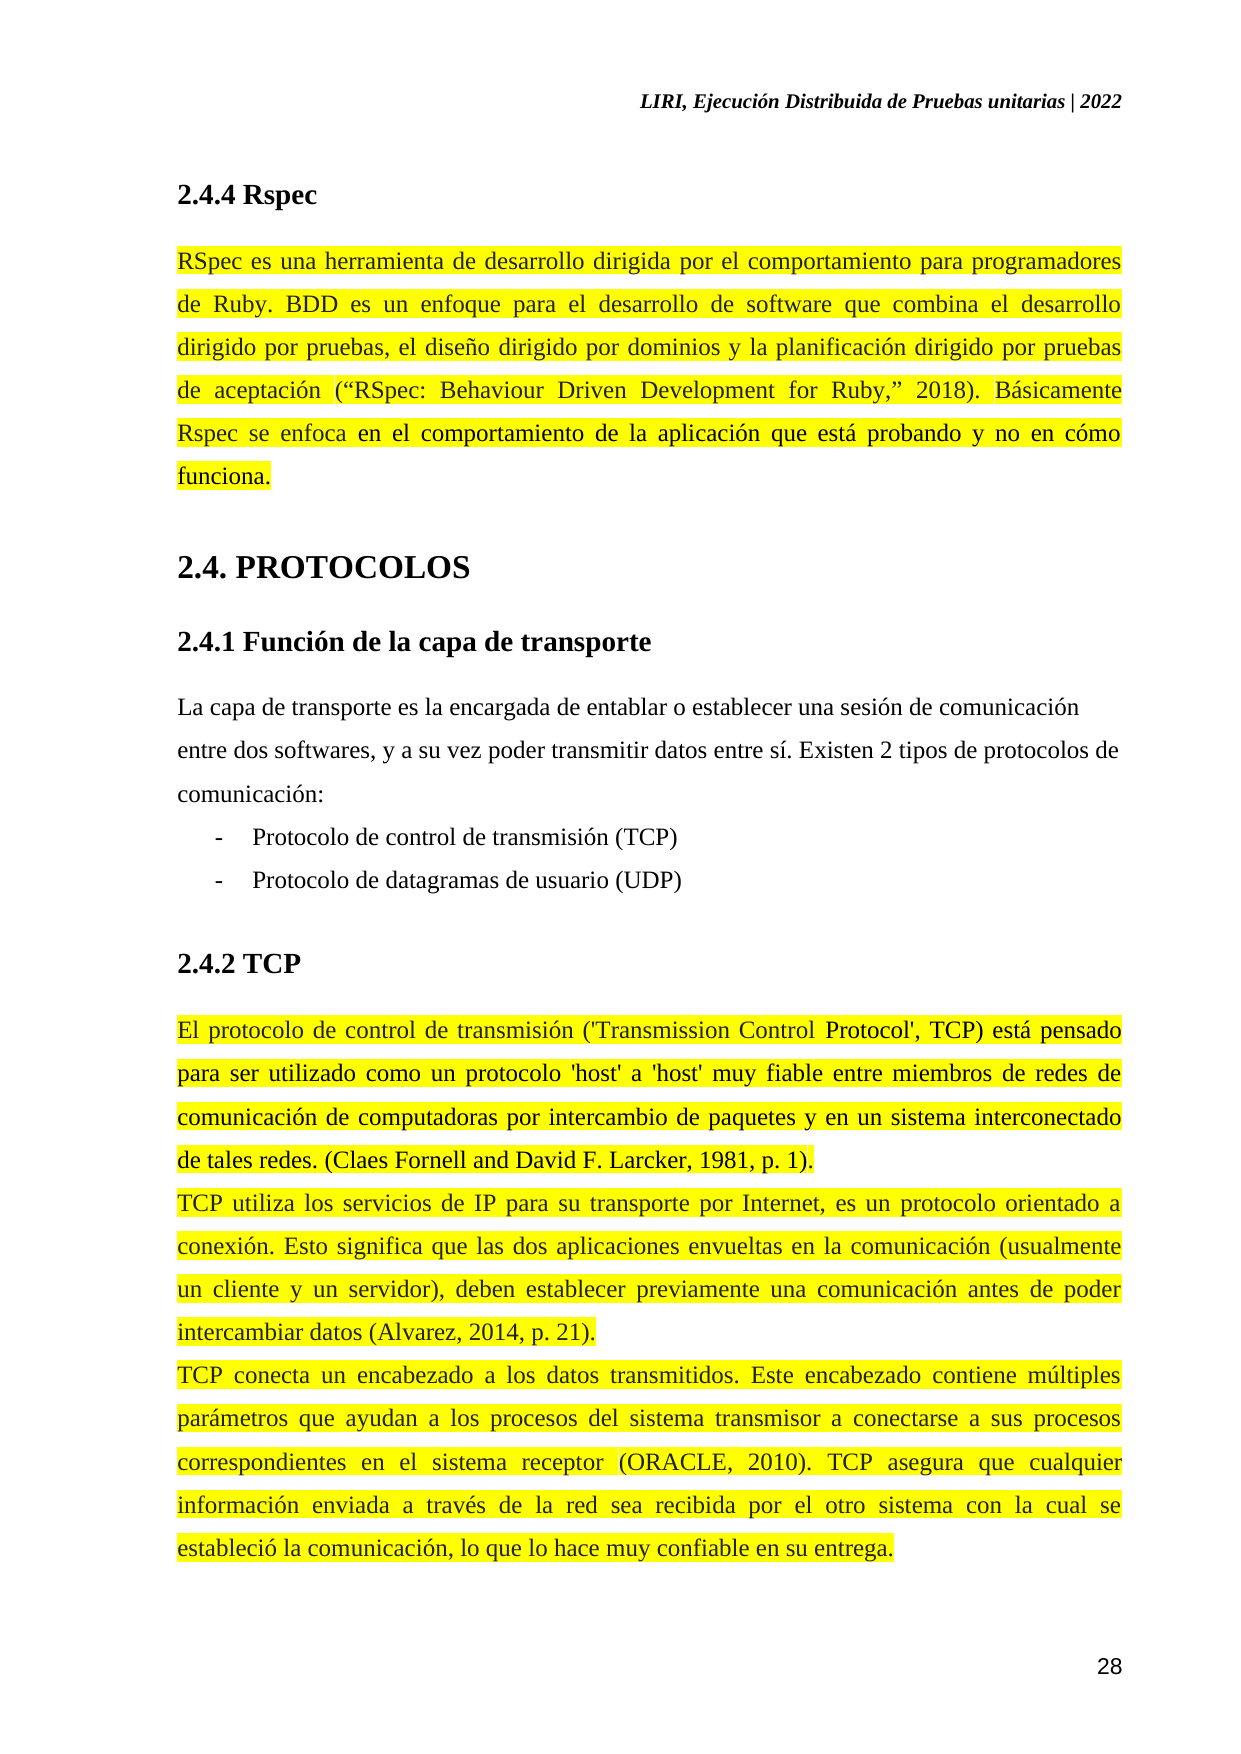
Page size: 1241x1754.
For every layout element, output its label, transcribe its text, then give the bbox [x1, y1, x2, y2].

text La capa de transporte es la encargada de entablar o establecer una sesión de comunicación entre dos softwares, y a su vez poder transmitir datos entre sí. Existen 2 tipos de protocolos de comunicación: [177, 692, 1122, 807]
text TCP utiliza los servicios de IP para su transporte por Internet, es un protocolo orientado a conexión. Esto significa que las dos aplicaciones envueltas en la comunicación (usualmente un cliente y un servidor), deben establecer previamente una comunicación antes de poder intercambiar datos (Alvarez, 2014, p. 21). [177, 1188, 1122, 1346]
subtitle 2.4.1 Función de la capa de transporte [177, 624, 1122, 657]
subtitle 2.4.4 Rspec [177, 177, 1122, 211]
text RSpec es una herramienta de desarrollo dirigida por el comportamiento para programadores de Ruby. BDD es un enfoque para el desarrollo de software que combina el desarrollo dirigido por pruebas, el diseño dirigido por dominios y la planificación dirigido por pruebas de aceptación (“RSpec: Behaviour Driven Development for Ruby,” 2018). Básicamente Rspec se enfoca en el comportamiento de la aplicación que está probando y no en cómo funciona. [177, 246, 1122, 490]
text TCP conecta un encabezado a los datos transmitidos. Este encabezado contiene múltiples parámetros que ayudan a los procesos del sistema transmisor a conectarse a sus procesos correspondientes en el sistema receptor (ORACLE, 2010). TCP asegura que cualquier información enviada a través de la red sea recibida por el otro sistema con la cual se estableció la comunicación, lo que lo hace muy confiable en su entrega. [177, 1360, 1122, 1562]
subtitle 2.4.2 TCP [177, 947, 1122, 980]
text El protocolo de control de transmisión ('Transmission Control Protocol', TCP) está pensado para ser utilizado como un protocolo 'host' a 'host' muy fiable entre miembros de redes de comunicación de computadoras por intercambio de paquetes y en un sistema interconectado de tales redes. (Claes Fornell and David F. Larcker, 1981, p. 1)⁠. [177, 1015, 1122, 1173]
subtitle 2.4. PROTOCOLOS [177, 548, 1126, 586]
list Protocolo de datagramas de usuario (UDP) [214, 865, 1122, 894]
list Protocolo de control de transmisión (TCP) [214, 822, 1122, 851]
